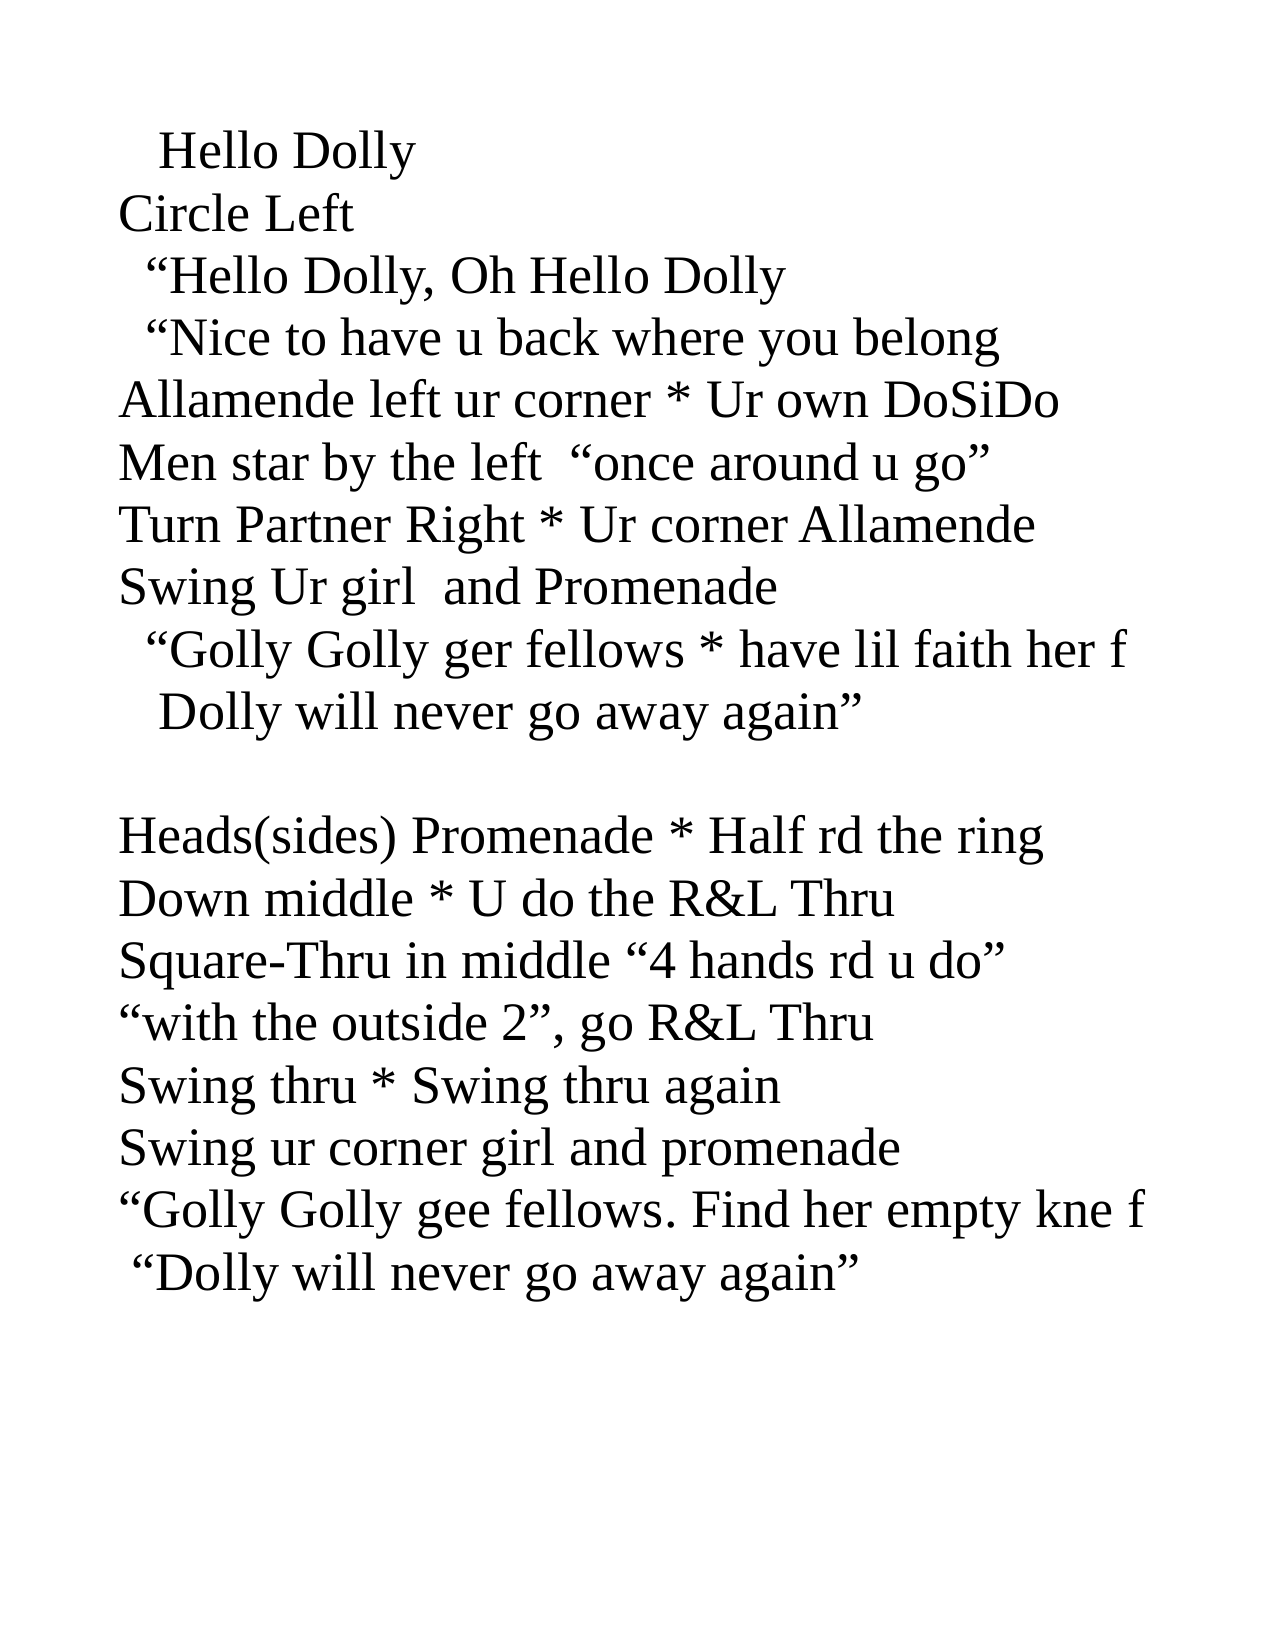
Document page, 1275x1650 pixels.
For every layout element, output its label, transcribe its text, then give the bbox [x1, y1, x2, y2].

text “Nice to have u back where you belong [118, 305, 1157, 367]
text Allamende left ur corner * Ur own DoSiDo [118, 367, 1157, 429]
text Dolly will never go away again” [118, 679, 1157, 741]
text Turn Partner Right * Ur corner Allamende [118, 492, 1157, 554]
text Men star by the left “once around u go” [118, 429, 1157, 492]
text Swing thru * Swing thru again [118, 1052, 1157, 1115]
text Heads(sides) Promenade * Half rd the ring [118, 803, 1157, 866]
text “Golly Golly ger fellows * have lil faith her f [118, 616, 1157, 679]
text “Hello Dolly, Oh Hello Dolly [118, 243, 1157, 305]
text Swing ur corner girl and promenade [118, 1115, 1157, 1177]
text Down middle * U do the R&L Thru [118, 866, 1157, 928]
text “with the outside 2”, go R&L Thru [118, 990, 1157, 1052]
text “Dolly will never go away again” [118, 1239, 1157, 1302]
text Square-Thru in middle “4 hands rd u do” [118, 928, 1157, 990]
text “Golly Golly gee fellows. Find her empty kne f [118, 1177, 1157, 1239]
text Swing Ur girl and Promenade [118, 554, 1157, 616]
text Circle Left [118, 180, 1157, 243]
text Hello Dolly [118, 118, 1157, 180]
